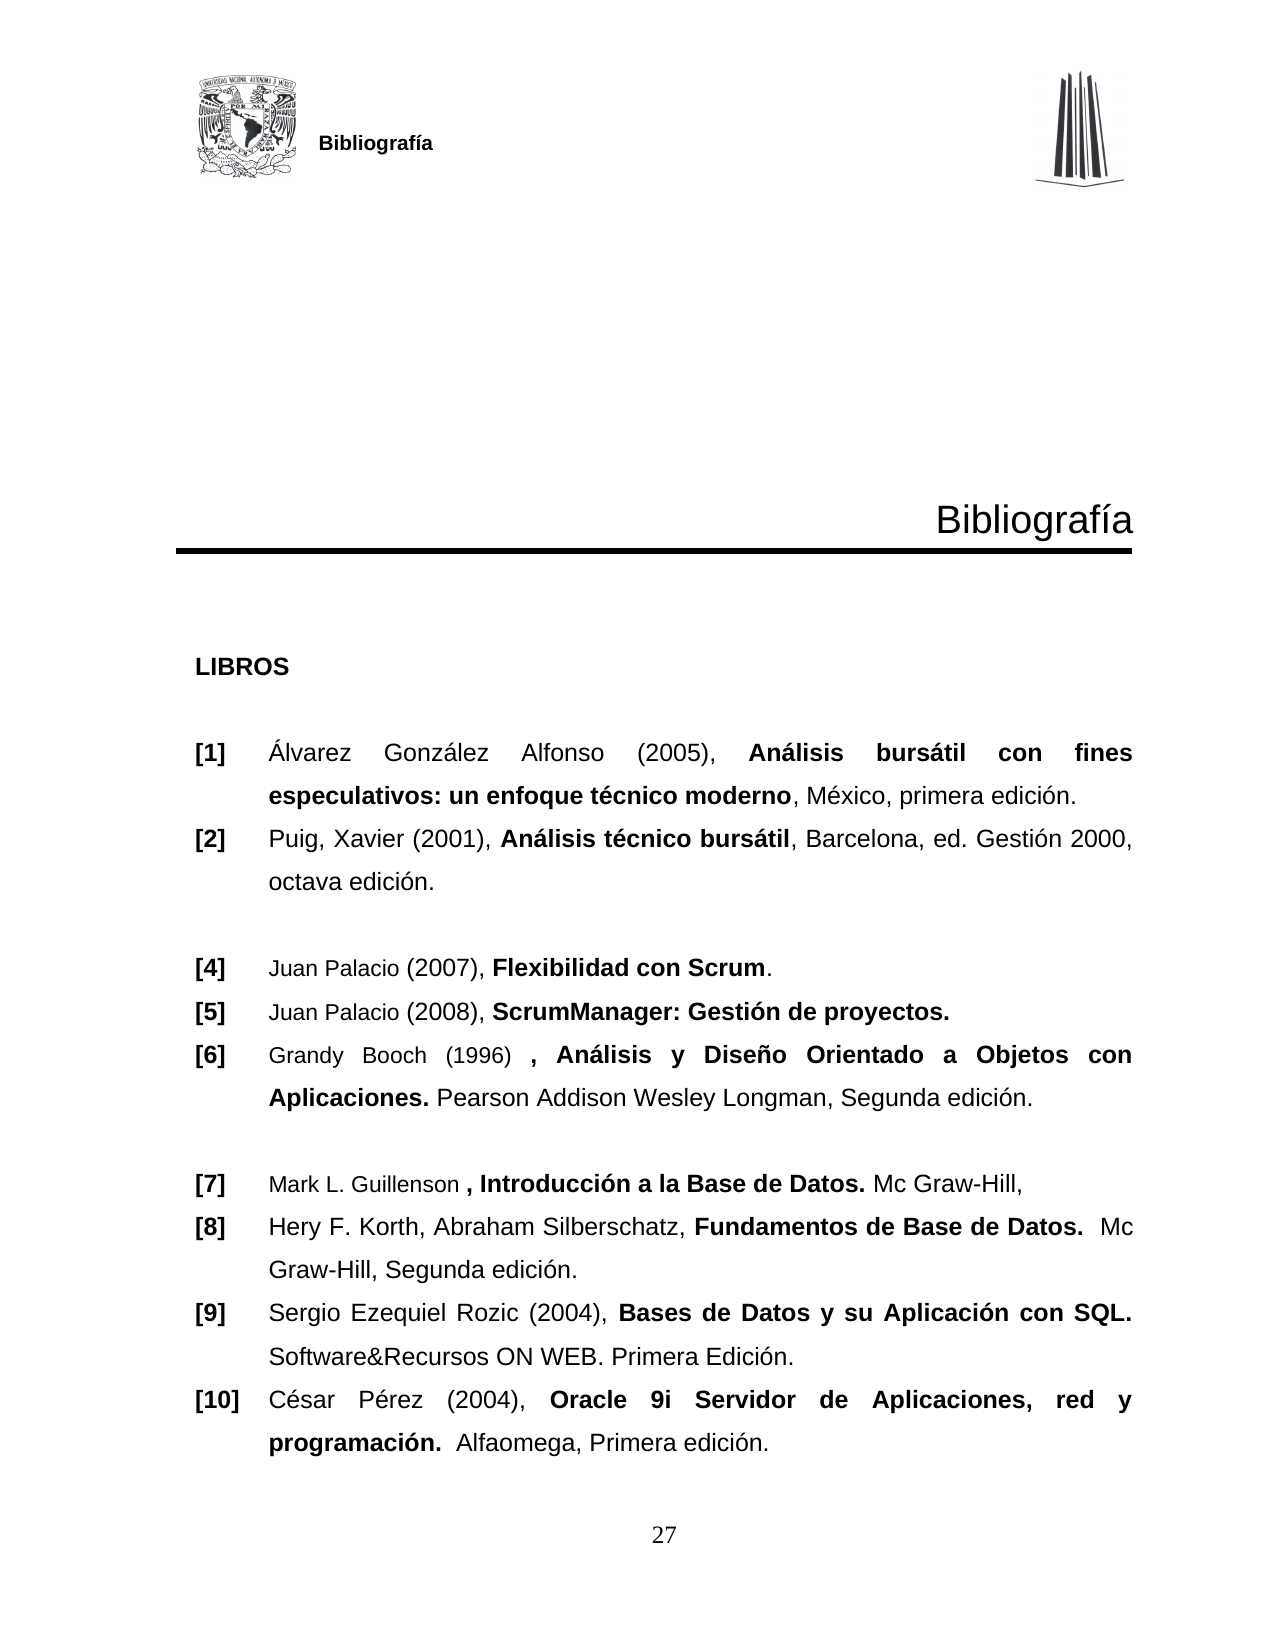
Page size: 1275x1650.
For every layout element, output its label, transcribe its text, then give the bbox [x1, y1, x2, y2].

text Bibliografía [195, 497, 1133, 542]
text [5] Juan Palacio (2008), ScrumManager: Gestión de proyectos. [195, 996, 1133, 1025]
picture [1029, 65, 1131, 193]
text [9] Sergio Ezequiel Rozic (2004), Bases de Datos y su Aplicación con SQL. Software&Recursos ON WEB. Primera Edición. [195, 1298, 1133, 1370]
text [1] Álvarez González Alfonso (2005), Análisis bursátil con fines especulativos: un enfoque técnico moderno, México, primera edición. [195, 738, 1133, 809]
text LIBROS [195, 651, 1133, 680]
text [10] César Pérez (2004), Oracle 9i Servidor de Aplicaciones, red y programación. Alfaomega, Primera edición. [195, 1384, 1133, 1456]
text [4] Juan Palacio (2007), Flexibilidad con Scrum. [195, 953, 1133, 982]
text [2] Puig, Xavier (2001), Análisis técnico bursátil, Barcelona, ed. Gestión 2000, octava edición. [195, 824, 1133, 896]
text [7] Mark L. Guillenson , Introducción a la Base de Datos. Mc Graw-Hill, [195, 1169, 1133, 1198]
text [8] Hery F. Korth, Abraham Silberschatz, Fundamentos de Base de Datos. Mc Graw-Hill, Segunda edición. [195, 1212, 1133, 1284]
text [6] Grandy Booch (1996) , Análisis y Diseño Orientado a Objetos con Aplicaciones. Pearson Addison Wesley Longman, Segunda edición. [195, 1039, 1133, 1111]
